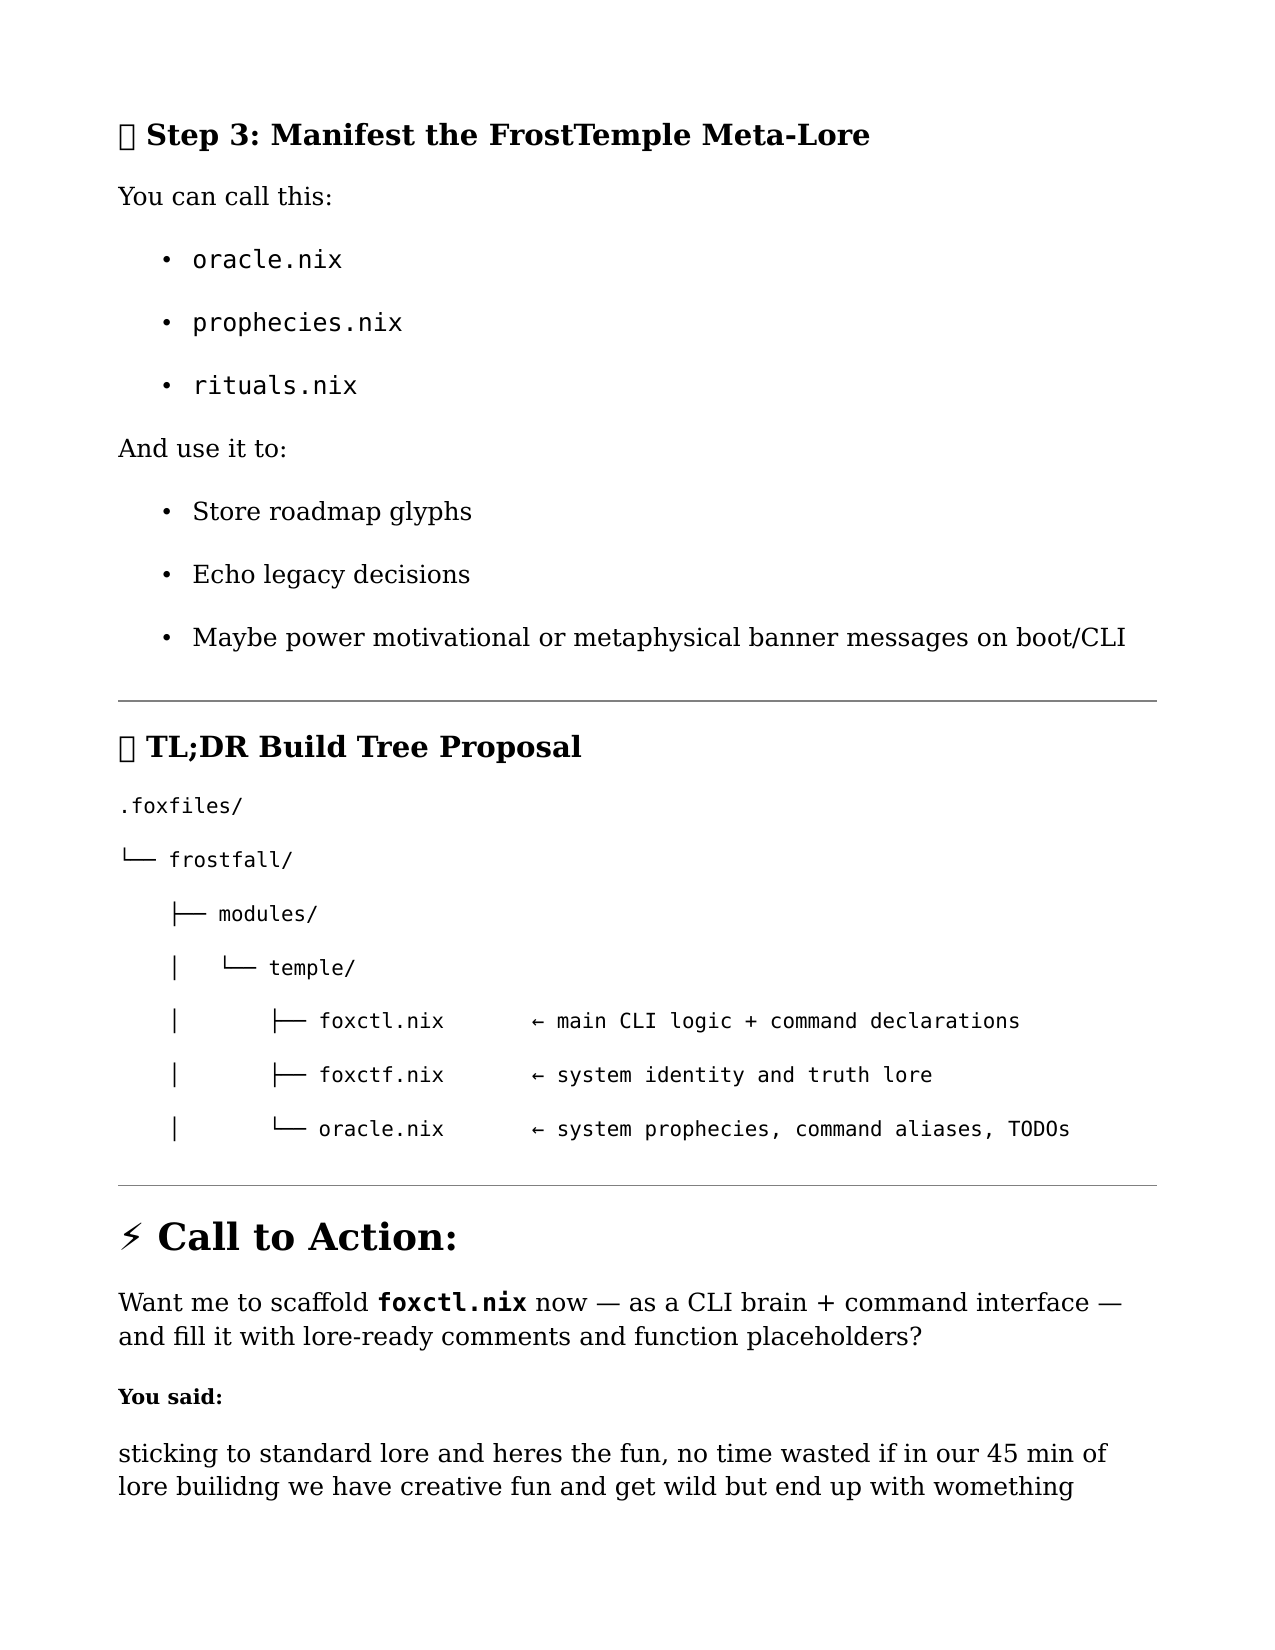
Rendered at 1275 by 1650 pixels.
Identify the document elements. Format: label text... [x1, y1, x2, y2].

text │ ├── foxctl.nix ← main CLI logic + command declarations [175, 1009, 273, 1033]
list Echo legacy decisions [162, 560, 1157, 589]
subtitle ⚡️ Call to Action: [118, 1215, 1157, 1259]
list prophecies.nix [162, 308, 1157, 337]
list oracle.nix [162, 245, 1157, 274]
list Maybe power motivational or metaphysical banner messages on boot/CLI [162, 623, 1157, 652]
text sticking to standard lore and heres the fun, no time wasted if in our 45 min of lore builidng we have creative fun and get wild but end up with womething [118, 1439, 1157, 1502]
text │ ├── foxctf.nix ← system identity and truth lore [118, 1063, 173, 1087]
text And use it to: [118, 434, 1157, 463]
subtitle 🔧 TL;DR Build Tree Proposal [118, 731, 1157, 765]
text Want me to scaffold foxctl.nix now — as a CLI brain + command interface — and fill it with lore-ready comments and function placeholders? [118, 1288, 1157, 1351]
text │ ├── foxctl.nix ← main CLI logic + command declarations [275, 1009, 1157, 1033]
subtitle You said: [118, 1385, 1157, 1409]
list Store roadmap glyphs [162, 497, 1157, 526]
text .foxfiles/ [118, 794, 1157, 818]
text │ └── oracle.nix ← system prophecies, command aliases, TODOs [118, 1117, 173, 1141]
text ├── modules/ [118, 902, 173, 926]
text └── frostfall/ [118, 848, 1157, 872]
text ├── modules/ [175, 902, 1157, 926]
subtitle 🪬 Step 3: Manifest the FrostTemple Meta-Lore [118, 118, 1157, 152]
text │ └── oracle.nix ← system prophecies, command aliases, TODOs [175, 1117, 1157, 1141]
text │ └── temple/ [175, 956, 1157, 980]
text │ ├── foxctf.nix ← system identity and truth lore [275, 1063, 1157, 1087]
text │ └── temple/ [118, 956, 173, 980]
text │ ├── foxctl.nix ← main CLI logic + command declarations [118, 1009, 173, 1033]
list rituals.nix [162, 371, 1157, 400]
text You can call this: [118, 182, 1157, 211]
text │ ├── foxctf.nix ← system identity and truth lore [175, 1063, 273, 1087]
